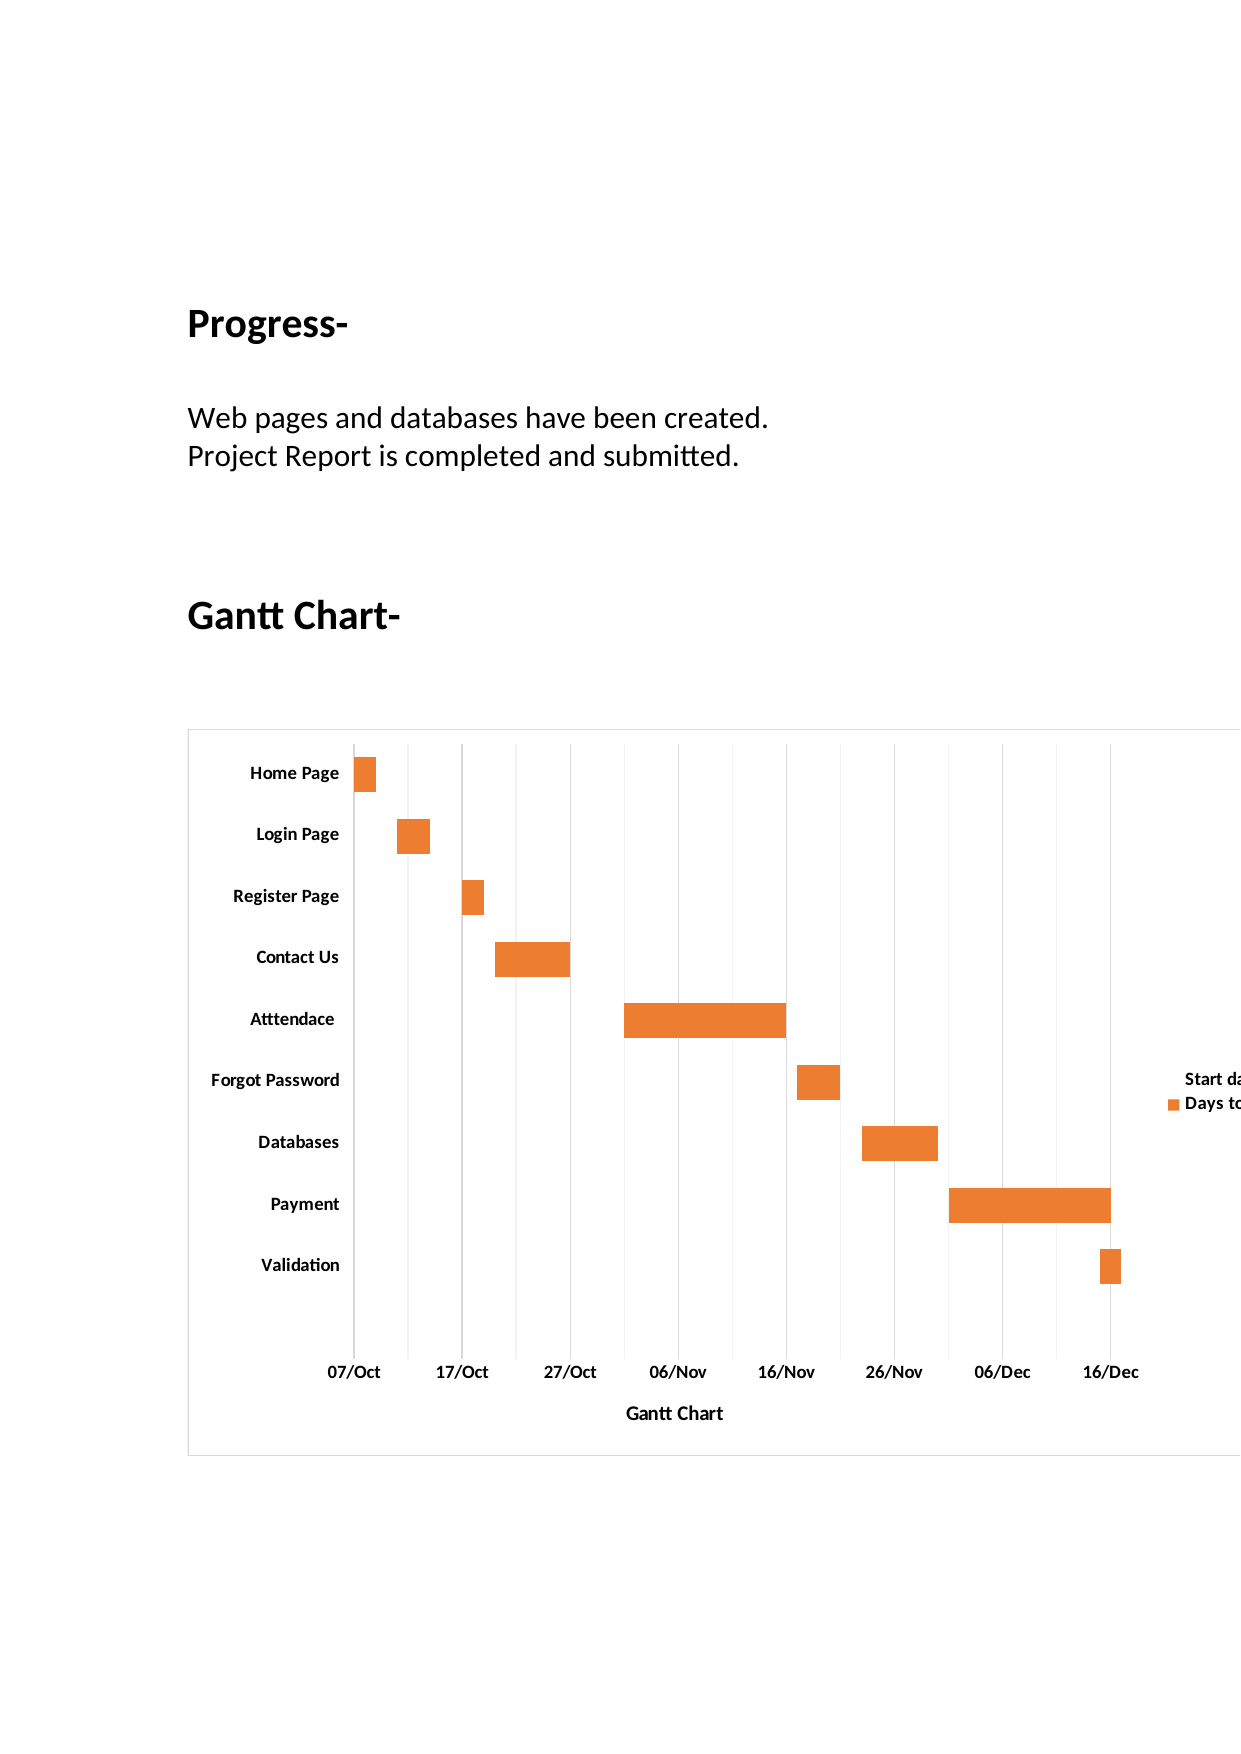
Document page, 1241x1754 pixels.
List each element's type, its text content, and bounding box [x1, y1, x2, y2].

text Project Report is completed and submitted. [187, 436, 1053, 474]
text Gantt Chart- [187, 589, 1053, 640]
text Progress- [187, 297, 1053, 347]
text Web pages and databases have been created. [187, 398, 1053, 436]
